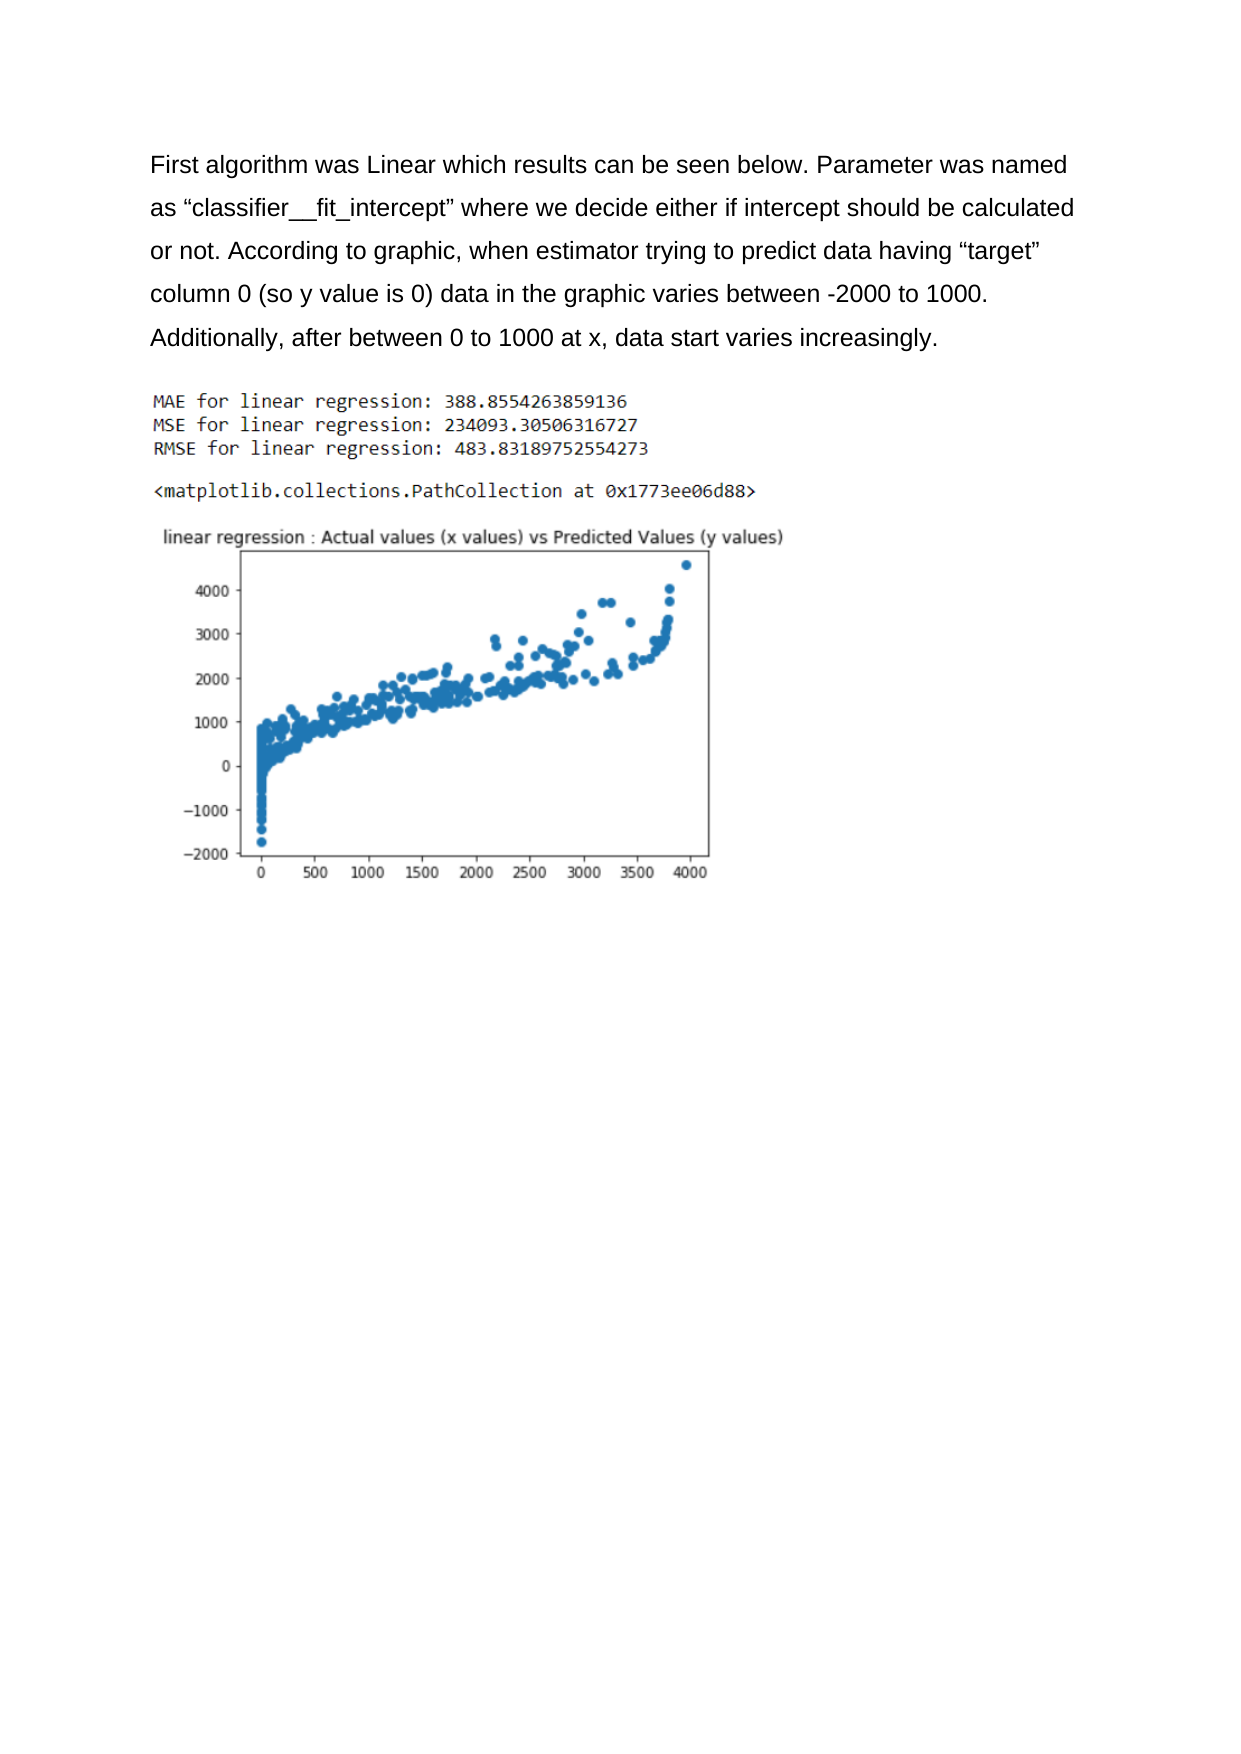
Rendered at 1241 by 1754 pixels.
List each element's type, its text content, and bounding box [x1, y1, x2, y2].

text First algorithm was Linear which results can be seen below. Parameter was named as “classifier__fit_intercept” where we decide either if intercept should be calculated or not. According to graphic, when estimator trying to predict data having “target” column 0 (so y value is 0) data in the graphic varies between -2000 to 1000. Additionally, after between 0 to 1000 at x, data start varies increasingly. [150, 150, 1090, 351]
